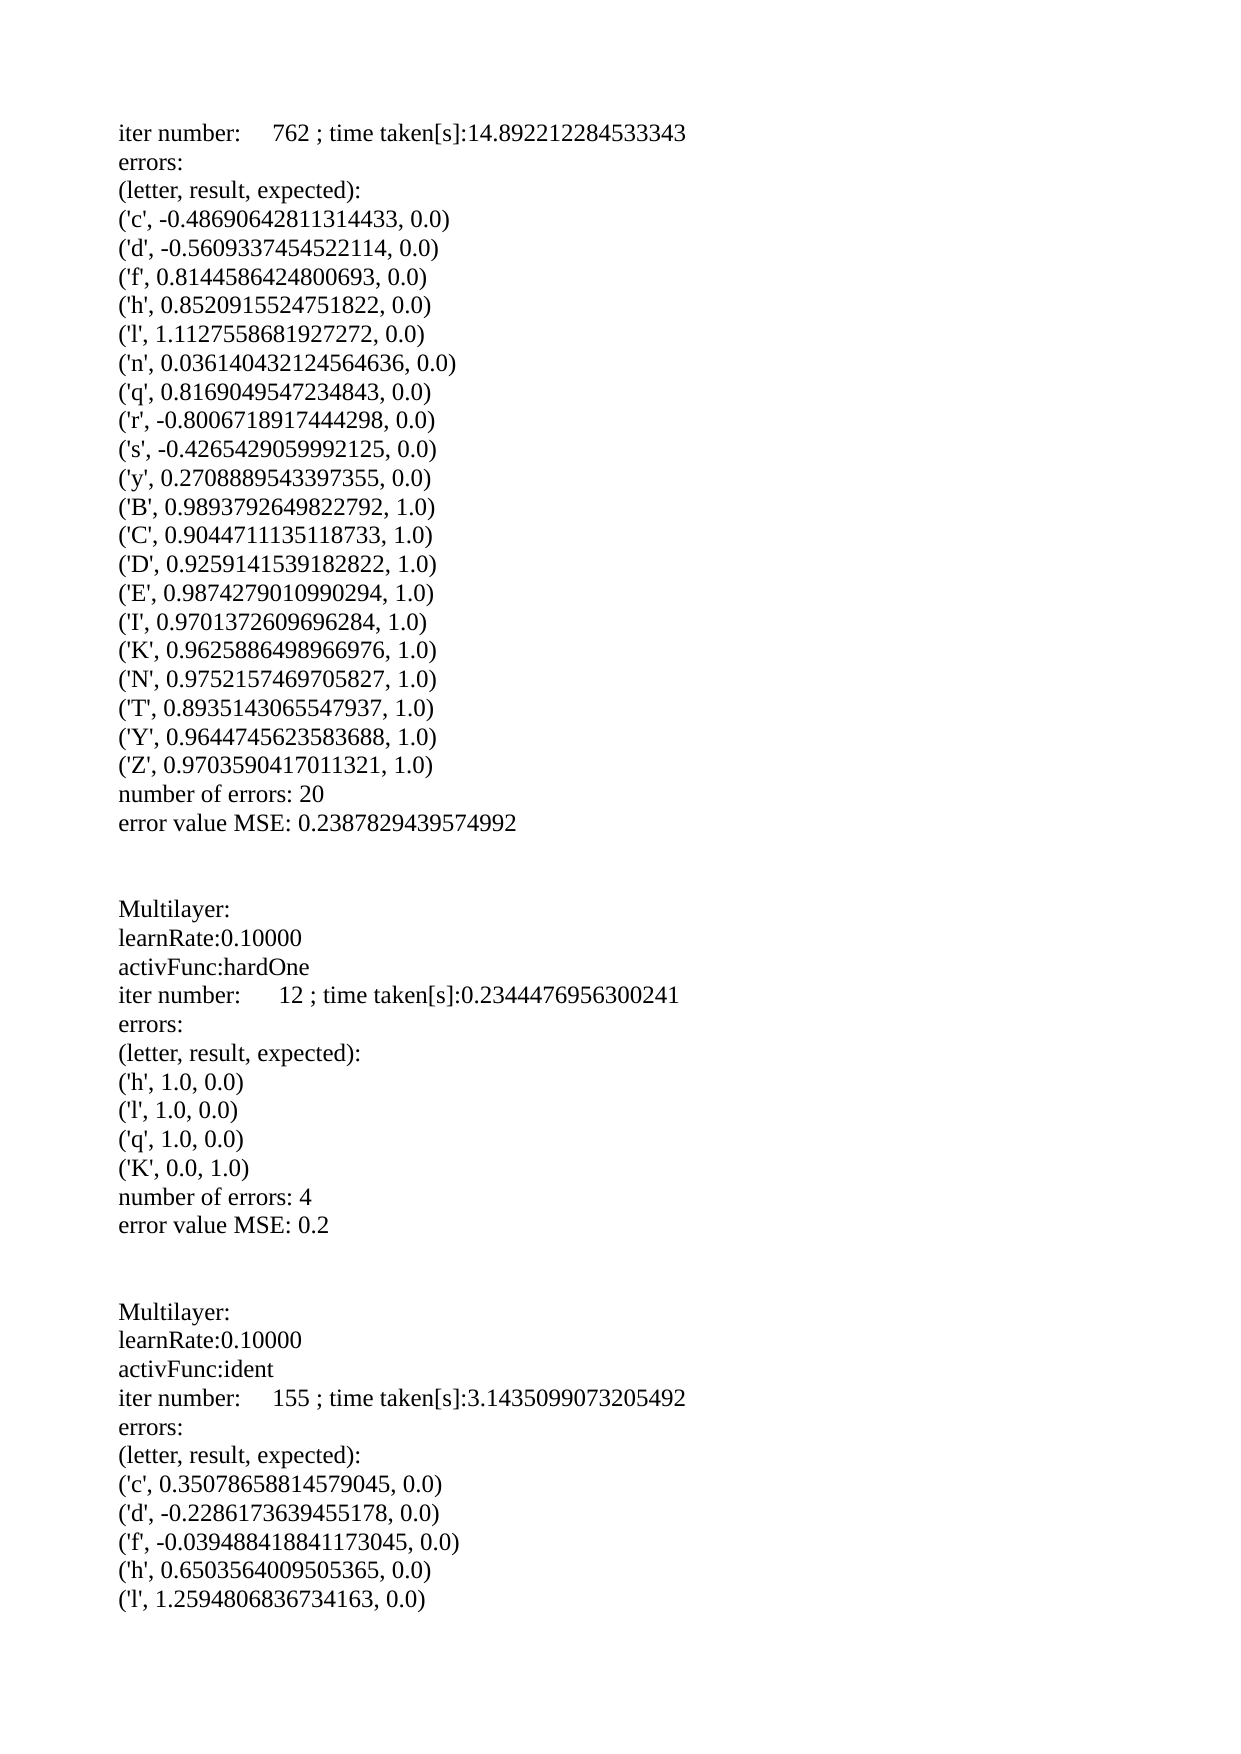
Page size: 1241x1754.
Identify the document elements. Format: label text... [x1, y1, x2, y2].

text ('r', -0.8006718917444298, 0.0) [118, 406, 1122, 434]
text error value MSE: 0.2387829439574992 [118, 808, 1122, 837]
text (letter, result, expected): [118, 1038, 1122, 1067]
text activFunc:hardOne [118, 952, 1122, 981]
text ('T', 0.8935143065547937, 1.0) [118, 693, 1122, 722]
text ('c', -0.48690642811314433, 0.0) [118, 204, 1122, 233]
text activFunc:ident [118, 1354, 1122, 1383]
text Multilayer: [118, 894, 1122, 923]
text errors: [118, 1412, 1122, 1441]
text (letter, result, expected): [118, 1441, 1122, 1469]
text ('B', 0.9893792649822792, 1.0) [118, 492, 1122, 521]
text ('l', 1.1127558681927272, 0.0) [118, 319, 1122, 348]
text ('h', 0.8520915524751822, 0.0) [118, 291, 1122, 319]
text ('s', -0.4265429059992125, 0.0) [118, 434, 1122, 463]
text iter number: 12 ; time taken[s]:0.2344476956300241 [118, 981, 1122, 1009]
text learnRate:0.10000 [118, 923, 1122, 952]
text ('l', 1.0, 0.0) [118, 1096, 1122, 1124]
text ('d', -0.2286173639455178, 0.0) [118, 1498, 1122, 1527]
text ('f', 0.8144586424800693, 0.0) [118, 262, 1122, 291]
text ('N', 0.9752157469705827, 1.0) [118, 664, 1122, 693]
text Multilayer: [118, 1297, 1122, 1326]
text ('f', -0.039488418841173045, 0.0) [118, 1527, 1122, 1556]
text number of errors: 4 [118, 1182, 1122, 1211]
text ('d', -0.5609337454522114, 0.0) [118, 233, 1122, 262]
text number of errors: 20 [118, 779, 1122, 808]
text ('K', 0.9625886498966976, 1.0) [118, 636, 1122, 664]
text ('q', 0.8169049547234843, 0.0) [118, 377, 1122, 406]
text ('h', 0.6503564009505365, 0.0) [118, 1556, 1122, 1584]
text iter number: 155 ; time taken[s]:3.1435099073205492 [118, 1383, 1122, 1412]
text ('E', 0.9874279010990294, 1.0) [118, 578, 1122, 607]
text ('K', 0.0, 1.0) [118, 1153, 1122, 1182]
text ('I', 0.9701372609696284, 1.0) [118, 607, 1122, 636]
text learnRate:0.10000 [118, 1326, 1122, 1354]
text ('C', 0.9044711135118733, 1.0) [118, 521, 1122, 549]
text errors: [118, 1009, 1122, 1038]
text errors: [118, 147, 1122, 176]
text (letter, result, expected): [118, 176, 1122, 204]
text ('Y', 0.9644745623583688, 1.0) [118, 722, 1122, 751]
text ('c', 0.35078658814579045, 0.0) [118, 1469, 1122, 1498]
text ('q', 1.0, 0.0) [118, 1124, 1122, 1153]
text ('h', 1.0, 0.0) [118, 1067, 1122, 1096]
text ('l', 1.2594806836734163, 0.0) [118, 1584, 1122, 1613]
text ('n', 0.036140432124564636, 0.0) [118, 348, 1122, 377]
text ('Z', 0.9703590417011321, 1.0) [118, 751, 1122, 779]
text iter number: 762 ; time taken[s]:14.892212284533343 [118, 118, 1122, 147]
text ('y', 0.2708889543397355, 0.0) [118, 463, 1122, 492]
text ('D', 0.9259141539182822, 1.0) [118, 549, 1122, 578]
text error value MSE: 0.2 [118, 1211, 1122, 1239]
